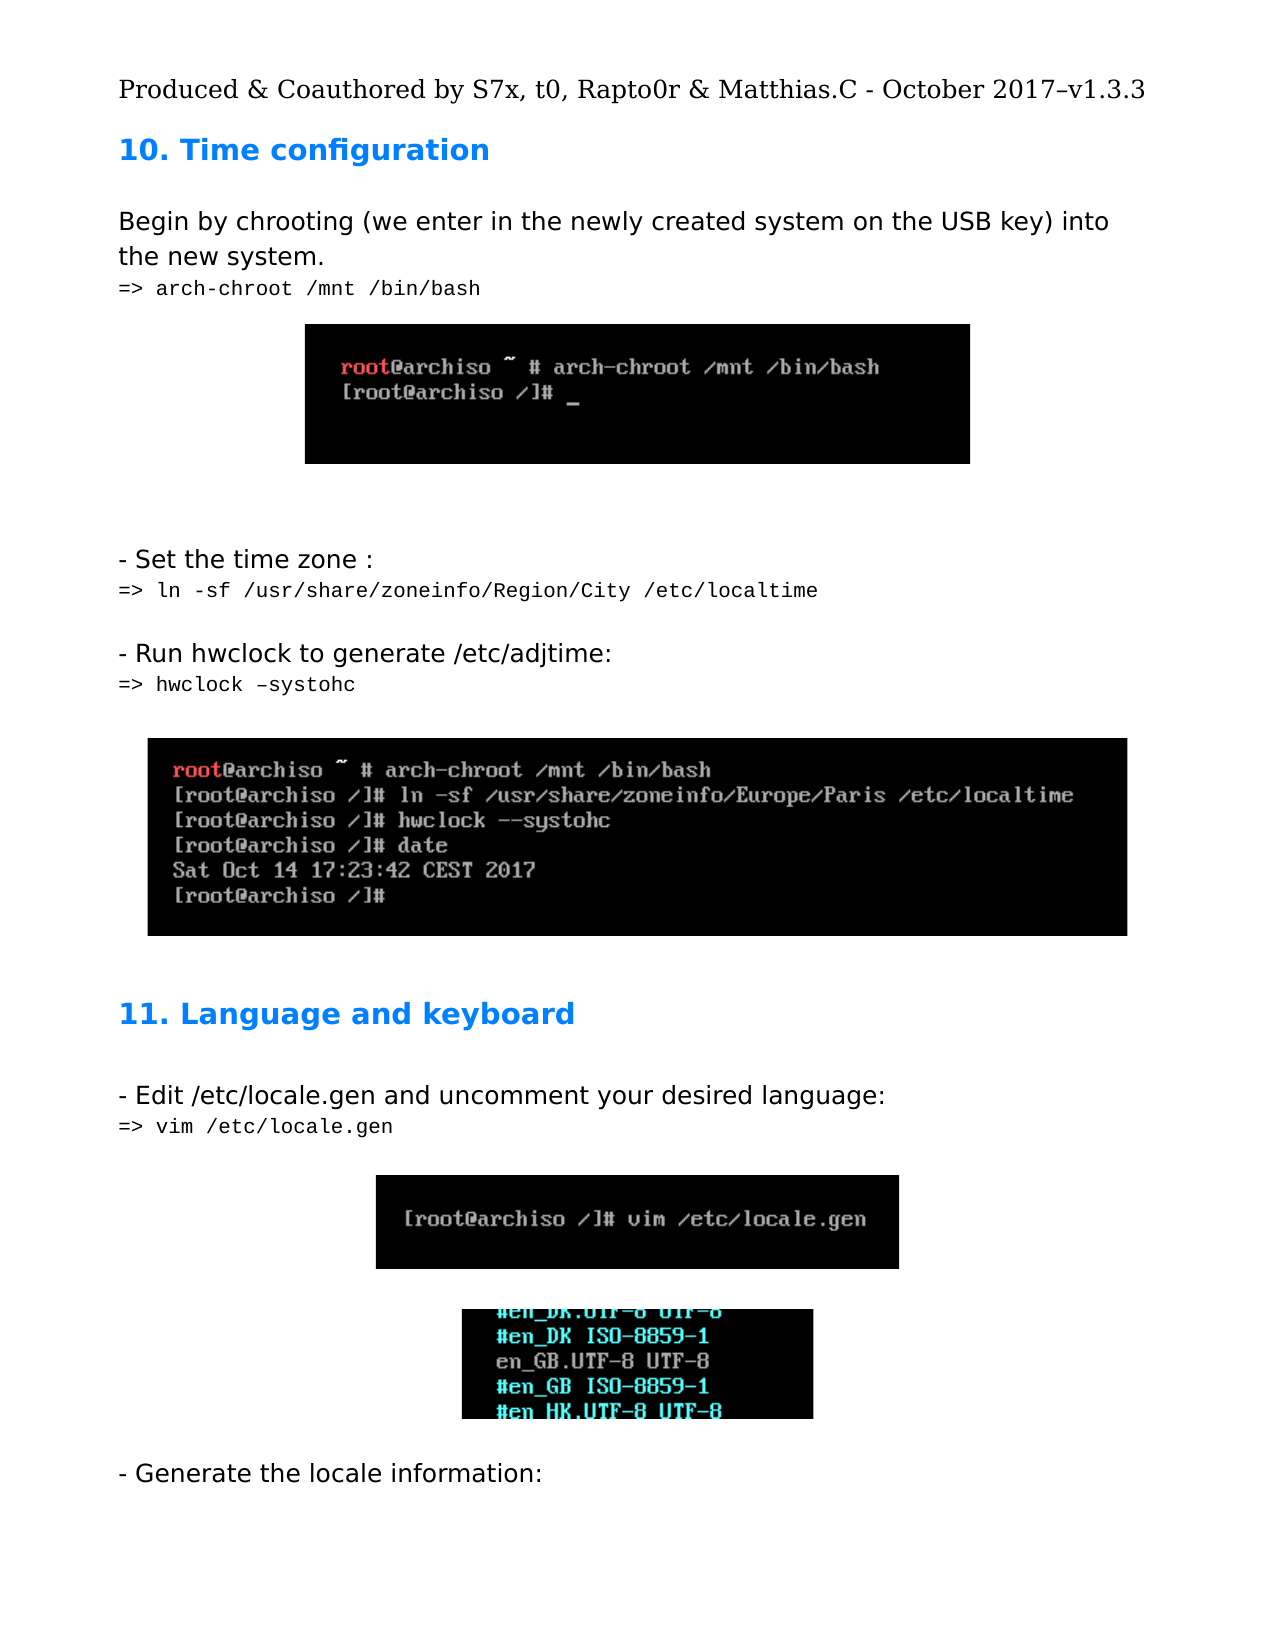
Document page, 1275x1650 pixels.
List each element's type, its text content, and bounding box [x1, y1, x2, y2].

text => ln -sf /usr/share/zoneinfo/Region/City /etc/localtime [118, 581, 1157, 604]
text => hwclock –systohc [118, 674, 1157, 698]
text - Run hwclock to generate /etc/adjtime: [118, 639, 1157, 668]
text - Edit /etc/locale.gen and uncomment your desired language: [118, 1081, 1157, 1110]
picture [147, 738, 1128, 936]
text Begin by chrooting (we enter in the newly created system on the USB key) into the new system. [118, 168, 1157, 272]
text => vim /etc/locale.gen [118, 1116, 1157, 1140]
text - Generate the locale information: [118, 1460, 1157, 1489]
text - Set the time zone : [118, 546, 1157, 575]
subtitle 11. Language and keyboard [118, 998, 1157, 1032]
subtitle 10. Time configuration [118, 134, 1157, 168]
picture [304, 324, 971, 464]
picture [375, 1175, 900, 1269]
text => arch-chroot /mnt /bin/bash [118, 277, 1157, 301]
picture [461, 1309, 814, 1419]
